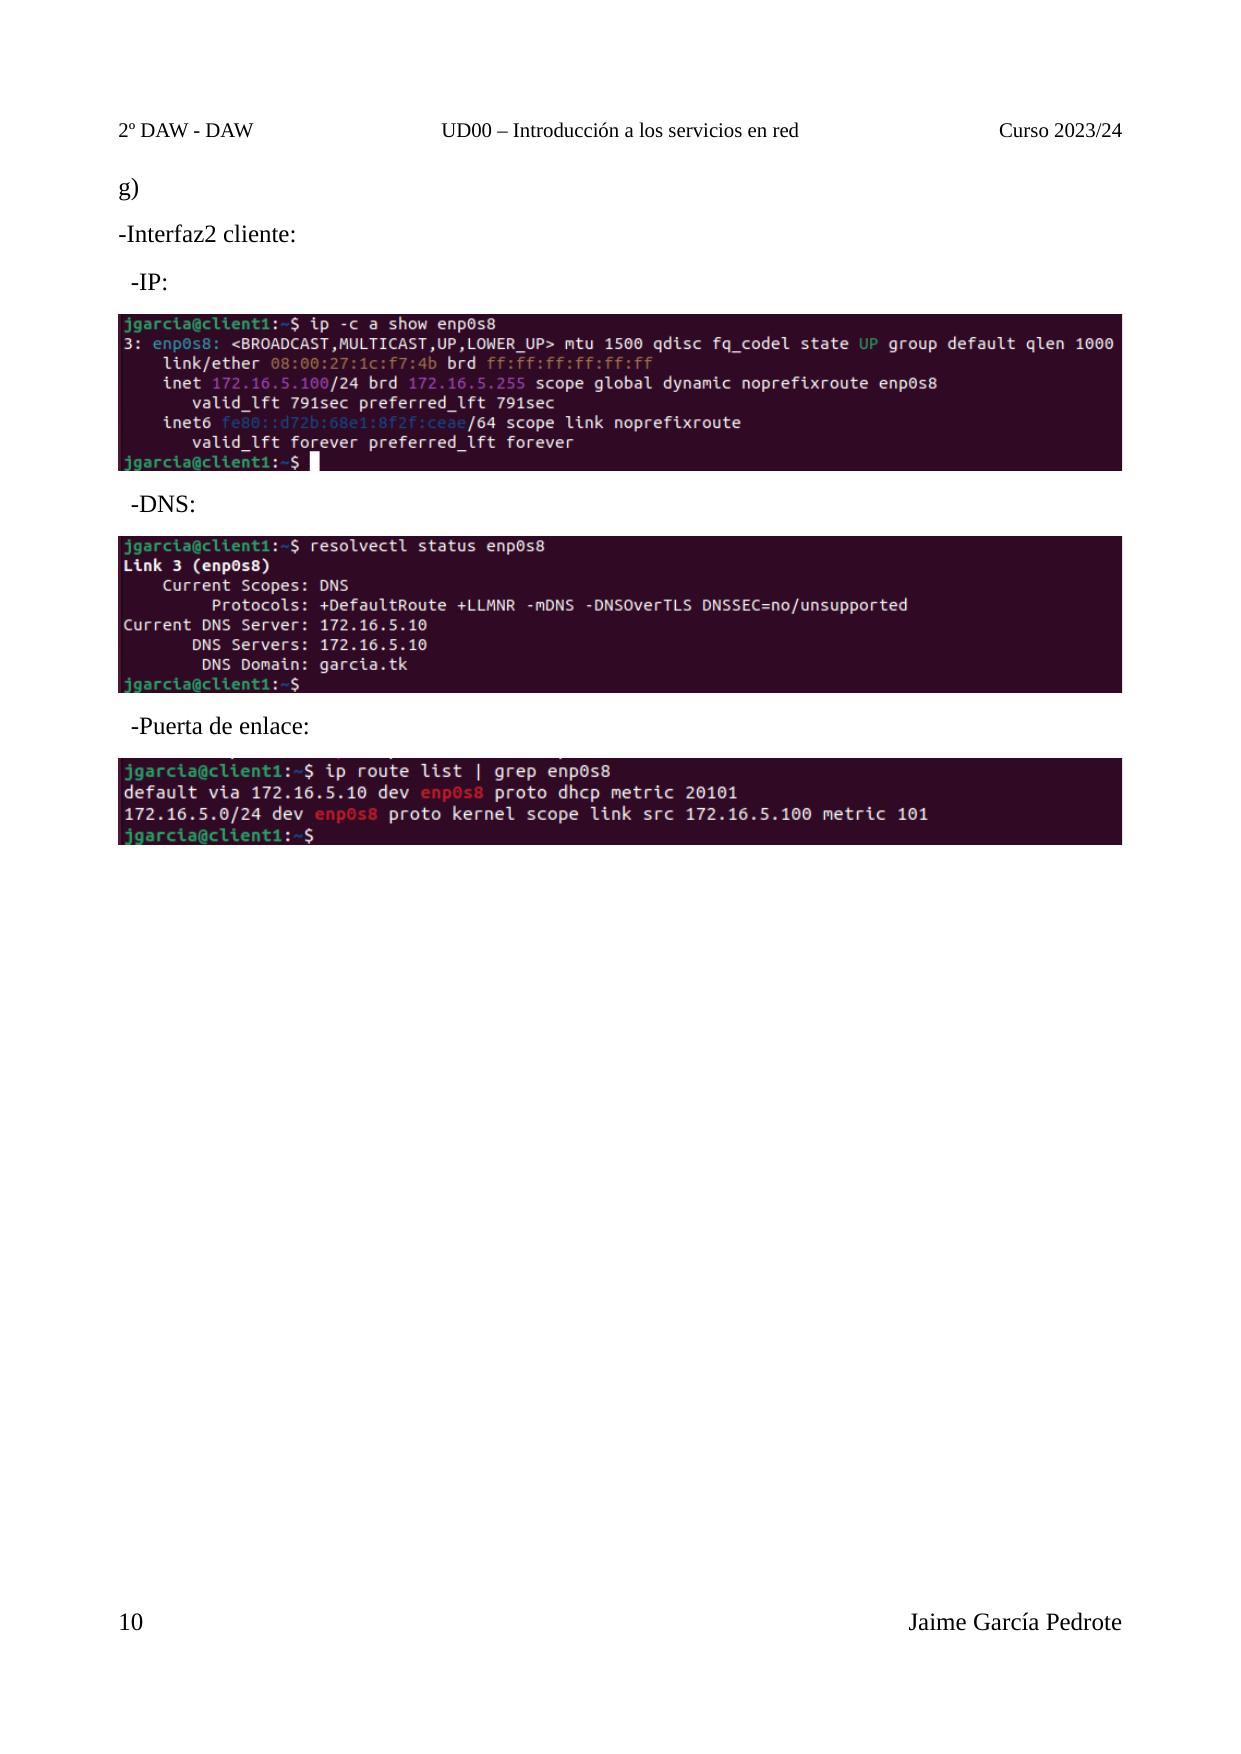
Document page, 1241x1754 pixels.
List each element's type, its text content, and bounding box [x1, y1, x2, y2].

text -DNS: [118, 489, 1122, 518]
text -Puerta de enlace: [118, 711, 1122, 740]
text g) [118, 172, 1122, 200]
text -Interfaz2 cliente: [118, 219, 1122, 248]
picture [118, 536, 1123, 693]
picture [118, 314, 1123, 471]
picture [118, 758, 1123, 845]
text -IP: [118, 267, 1122, 296]
